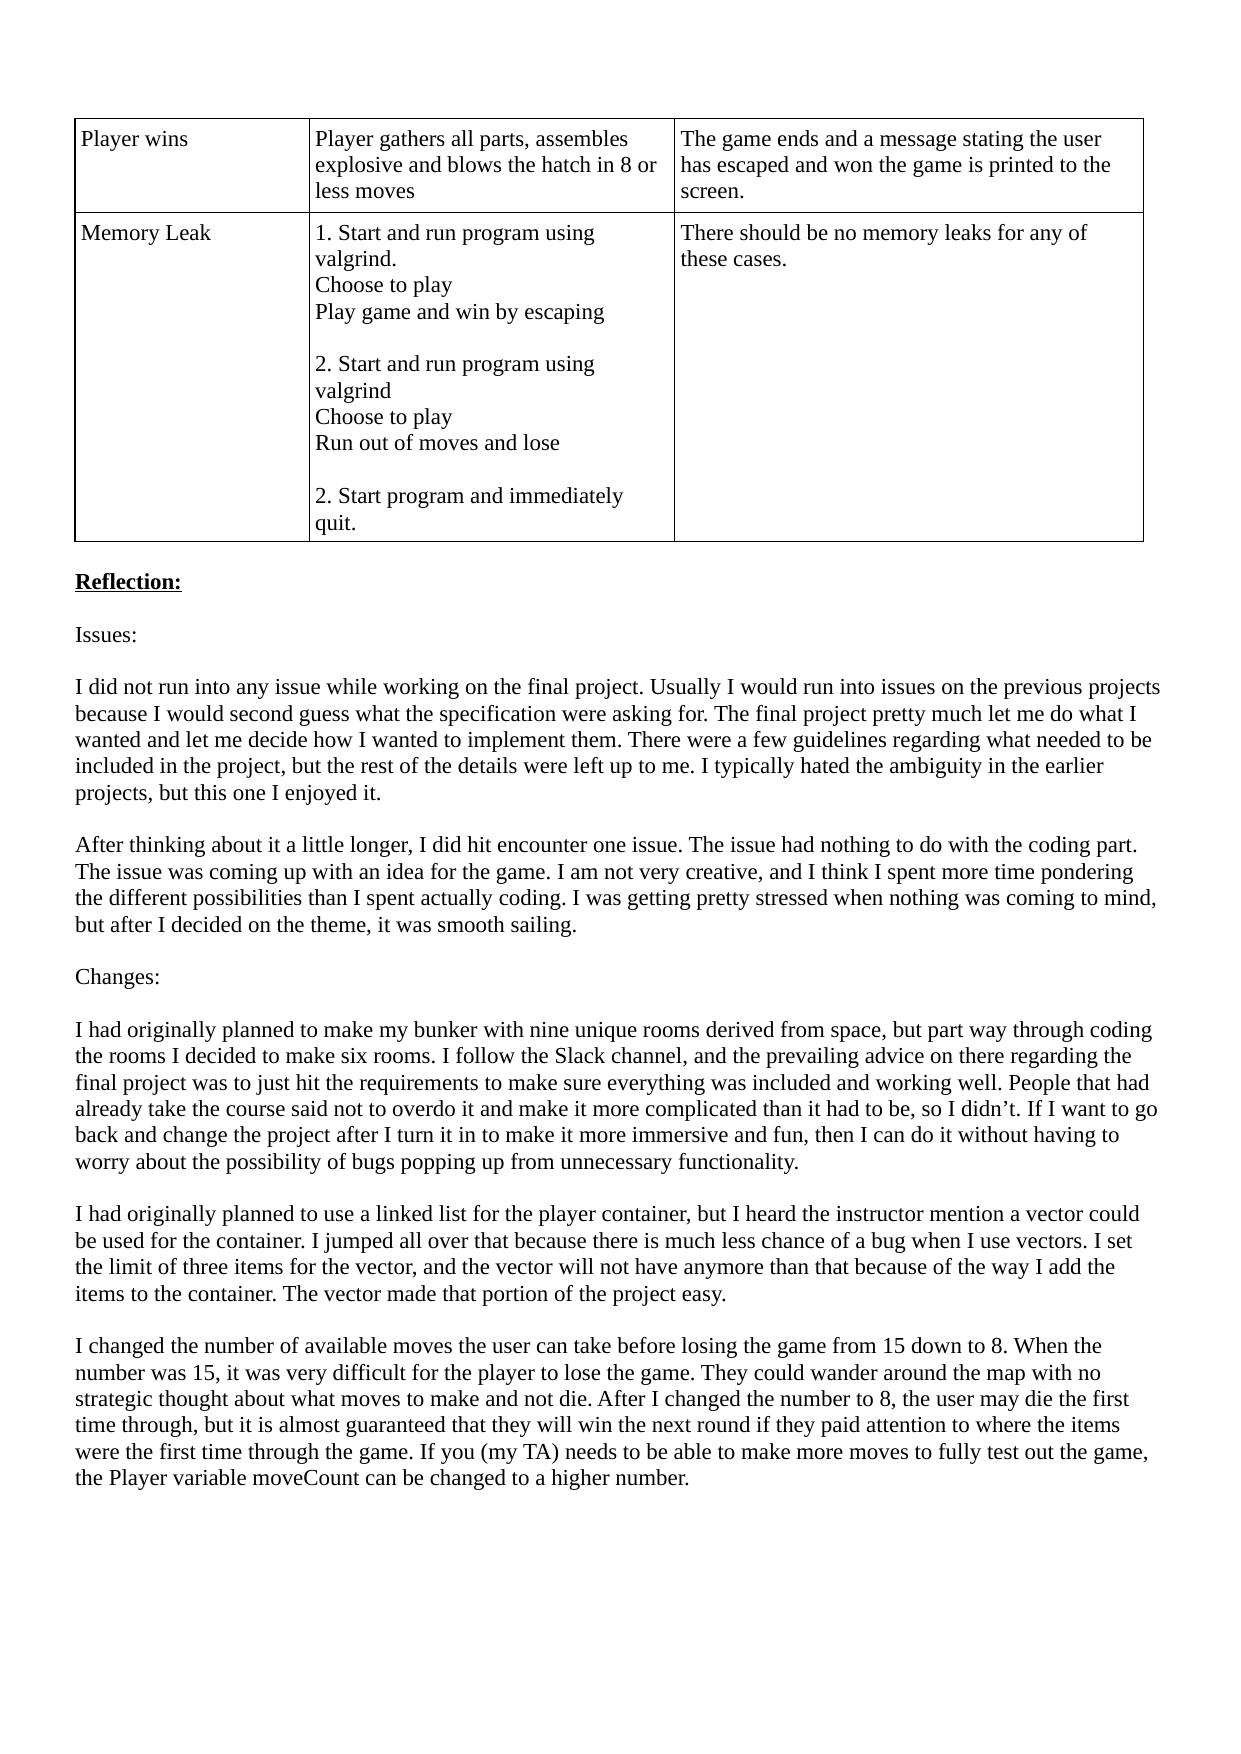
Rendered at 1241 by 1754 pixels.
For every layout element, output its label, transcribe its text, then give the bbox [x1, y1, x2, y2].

table_cell 1. Start and run program using valgrind. Choose to play Play game and win by escaping 2. Start and run program using valgrind Choose to play Run out of moves and lose 2. Start program and immediately quit. [310, 213, 674, 541]
table_cell Player gathers all parts, assembles explosive and blows the hatch in 8 or less moves [310, 119, 674, 212]
text Reflection: [75, 568, 1166, 594]
table_cell Memory Leak [76, 213, 309, 541]
table_cell There should be no memory leaks for any of these cases. [675, 213, 1143, 541]
text Issues: [75, 621, 1166, 647]
text I changed the number of available moves the user can take before losing the game from 15 down to 8. When the number was 15, it was very difficult for the player to lose the game. They could wander around the map with no strategic thought about what moves to make and not die. After I changed the number to 8, the user may die the first time through, but it is almost guaranteed that they will win the next round if they paid attention to where the items were the first time through the game. If you (my TA) needs to be able to make more moves to fully test out the game, the Player variable moveCount can be changed to a higher number. [75, 1332, 1166, 1490]
text After thinking about it a little longer, I did hit encounter one issue. The issue had nothing to do with the coding part. The issue was coming up with an idea for the game. I am not very creative, and I think I spent more time pondering the different possibilities than I spent actually coding. I was getting pretty stressed when nothing was coming to mind, but after I decided on the theme, it was smooth sailing. [75, 832, 1166, 937]
text I did not run into any issue while working on the final project. Usually I would run into issues on the previous projects because I would second guess what the specification were asking for. The final project pretty much let me do what I wanted and let me decide how I wanted to implement them. There were a few guidelines regarding what needed to be included in the project, but the rest of the details were left up to me. I typically hated the ambiguity in the earlier projects, but this one I enjoyed it. [75, 673, 1166, 805]
table_cell The game ends and a message stating the user has escaped and won the game is printed to the screen. [675, 119, 1143, 212]
text Changes: [75, 963, 1166, 990]
text I had originally planned to use a linked list for the player container, but I heard the instructor mention a vector could be used for the container. I jumped all over that because there is much less chance of a bug when I use vectors. I set the limit of three items for the vector, and the vector will not have anymore than that because of the way I add the items to the container. The vector made that portion of the project easy. [75, 1201, 1166, 1306]
table_cell Player wins [76, 119, 309, 212]
text I had originally planned to make my bunker with nine unique rooms derived from space, but part way through coding the rooms I decided to make six rooms. I follow the Slack channel, and the prevailing advice on there regarding the final project was to just hit the requirements to make sure everything was included and working well. People that had already take the course said not to overdo it and make it more complicated than it had to be, so I didn’t. If I want to go back and change the project after I turn it in to make it more immersive and fun, then I can do it without having to worry about the possibility of bugs popping up from unnecessary functionality. [75, 1016, 1166, 1174]
